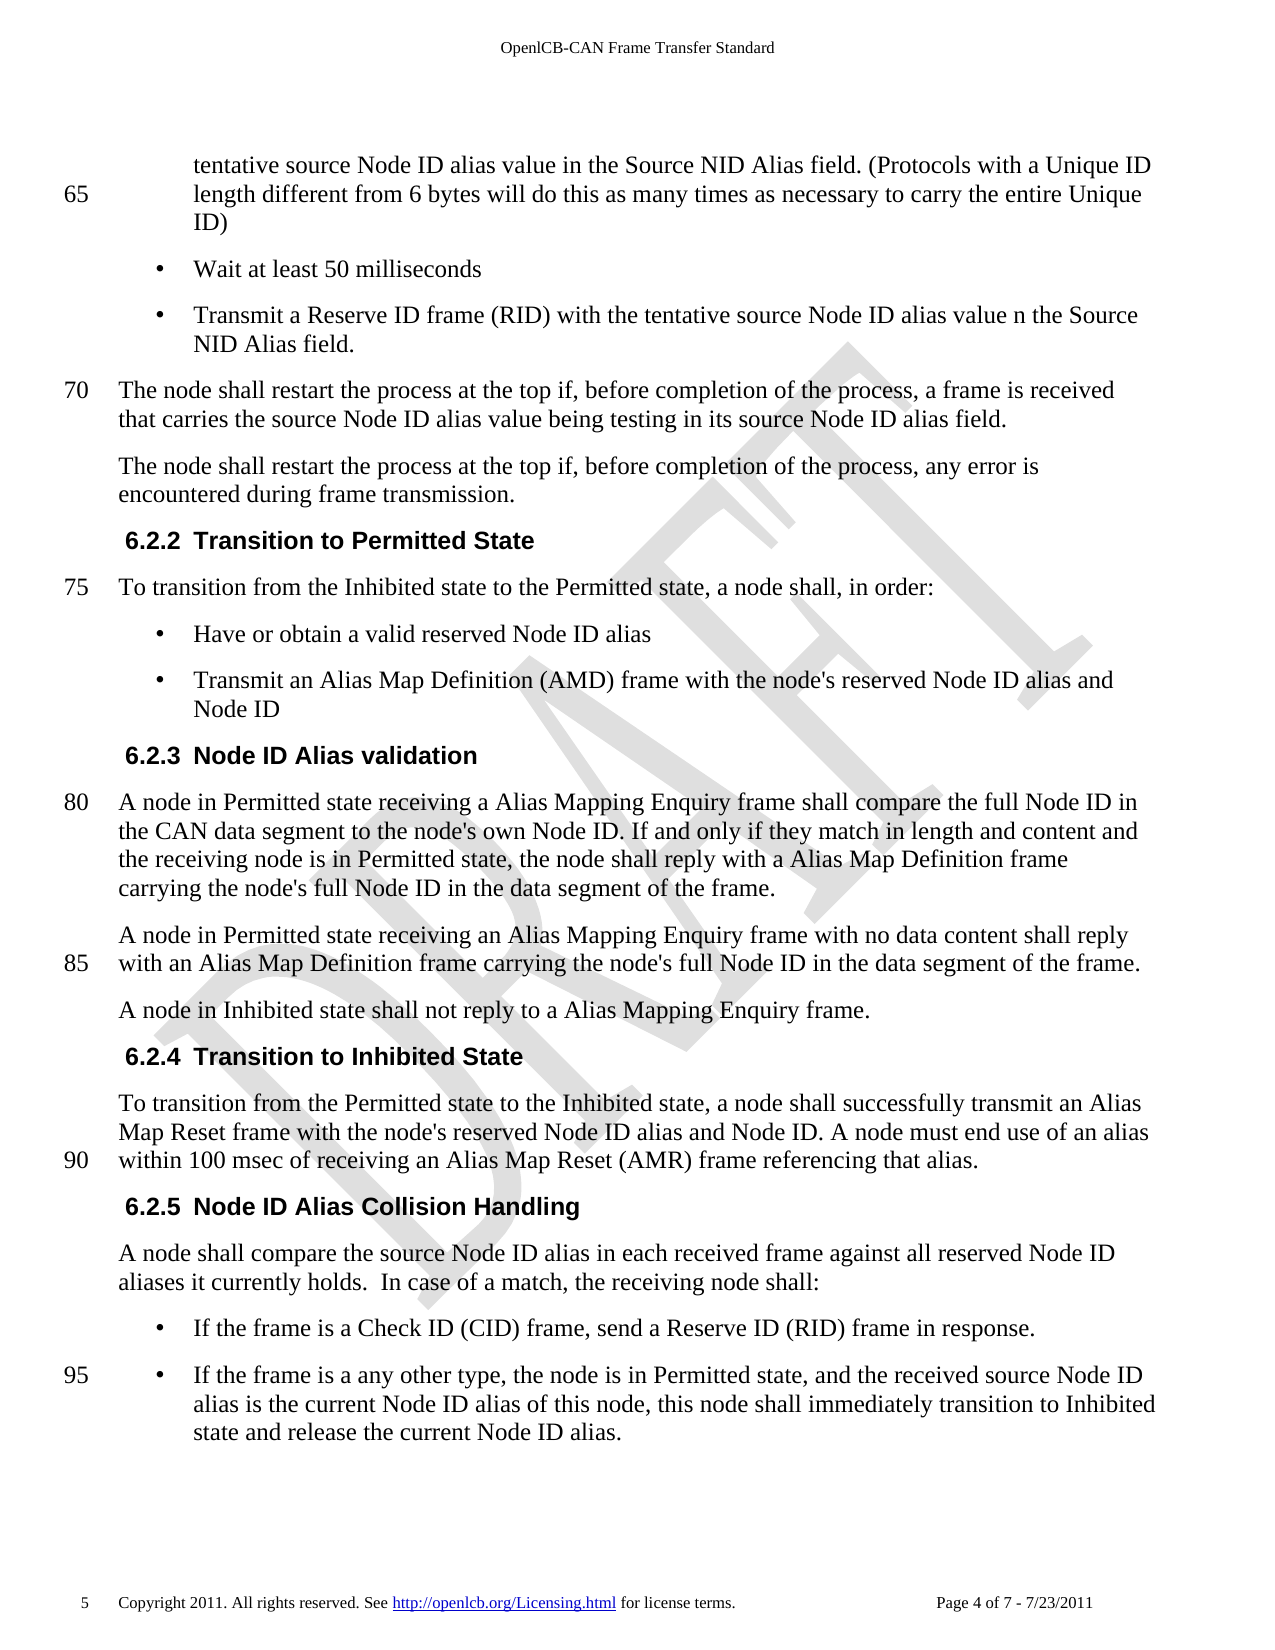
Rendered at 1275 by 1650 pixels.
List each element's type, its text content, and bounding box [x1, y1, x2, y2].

list Transmit an Alias Map Definition (AMD) frame with the node's reserved Node ID alias and Node ID [546, 665, 783, 723]
text To transition from the Permitted state to the Inhibited state, a node shall successfully transmit an Alias Map Reset frame with the node's reserved Node ID alias and Node ID. A node must end use of an alias within 100 msec of receiving an Alias Map Reset (AMR) frame referencing that alias. [481, 1088, 1157, 1174]
subtitle [574, 741, 643, 769]
list [722, 619, 818, 648]
subtitle Node ID Alias validation [118, 741, 573, 769]
subtitle [844, 741, 1157, 769]
text A node in Permitted state receiving a Alias Mapping Enquiry frame shall compare the full Node ID in the CAN data segment to the node's own Node ID. If and only if they match in length and content and the receiving node is in Permitted state, the node shall reply with a Alias Map Definition frame carrying the node's full Node ID in the data segment of the frame. [366, 828, 506, 902]
list If the frame is a Check ID (CID) frame, send a Reserve ID (RID) frame in response. [156, 1313, 1157, 1342]
text To transition from the Inhibited state to the Permitted state, a node shall, in order: [976, 572, 1157, 601]
text A node in Inhibited state shall not reply to a Alias Mapping Enquiry frame. [392, 995, 487, 1024]
text A node in Permitted state receiving an Alias Mapping Enquiry frame with no data content shall reply with an Alias Map Definition frame carrying the node's full Node ID in the data segment of the frame. [426, 920, 515, 977]
text A node in Inhibited state shall not reply to a Alias Mapping Enquiry frame. [214, 995, 375, 1024]
text A node in Inhibited state shall not reply to a Alias Mapping Enquiry frame. [502, 995, 629, 1024]
list Transmit an Alias Map Definition (AMD) frame with the node's reserved Node ID alias and Node ID [798, 665, 1157, 723]
list If the frame is a any other type, the node is in Permitted state, and the received source Node ID alias is the current Node ID alias of this node, this node shall immediately transition to Inhibited state and release the current Node ID alias. [156, 1360, 1157, 1446]
list [824, 619, 1009, 648]
list tentative source Node ID alias value in the Source NID Alias field. (Protocols with a Unique ID length different from 6 bytes will do this as many times as necessary to carry the entire Unique ID) [156, 150, 1157, 236]
list Transmit a Reserve ID frame (RID) with the tentative source Node ID alias value n the Source NID Alias field. [156, 300, 1157, 358]
text A node shall compare the source Node ID alias in each received frame against all reserved Node ID aliases it currently holds. In case of a match, the receiving node shall: [444, 1238, 1157, 1296]
text To transition from the Inhibited state to the Permitted state, a node shall, in order: [118, 572, 661, 601]
text A node in Inhibited state shall not reply to a Alias Mapping Enquiry frame. [118, 995, 192, 1024]
text A node in Permitted state receiving an Alias Mapping Enquiry frame with no data content shall reply with an Alias Map Definition frame carrying the node's full Node ID in the data segment of the frame. [118, 920, 440, 977]
subtitle Node ID Alias Collision Handling [388, 1192, 493, 1221]
text A node in Inhibited state shall not reply to a Alias Mapping Enquiry frame. [716, 995, 1157, 1024]
subtitle [658, 741, 829, 769]
subtitle Node ID Alias Collision Handling [514, 1192, 1157, 1221]
subtitle Node ID Alias Collision Handling [118, 1192, 374, 1221]
list Transmit an Alias Map Definition (AMD) frame with the node's reserved Node ID alias and Node ID [156, 665, 541, 723]
subtitle Transition to Inhibited State [118, 1041, 223, 1070]
subtitle Transition to Permitted State [118, 526, 662, 555]
text The node shall restart the process at the top if, before completion of the process, a frame is received that carries the source Node ID alias value being testing in its source Node ID alias field. [118, 376, 812, 433]
text To transition from the Inhibited state to the Permitted state, a node shall, in order: [675, 572, 962, 601]
text To transition from the Permitted state to the Inhibited state, a node shall successfully transmit an Alias Map Reset frame with the node's reserved Node ID alias and Node ID. A node must end use of an alias within 100 msec of receiving an Alias Map Reset (AMR) frame referencing that alias. [118, 1088, 327, 1174]
subtitle Transition to Inhibited State [441, 1041, 533, 1070]
text The node shall restart the process at the top if, before completion of the process, any error is encountered during frame transmission. [118, 451, 766, 508]
list [1023, 619, 1157, 648]
subtitle [672, 526, 916, 555]
text The node shall restart the process at the top if, before completion of the process, a frame is received that carries the source Node ID alias value being testing in its source Node ID alias field. [816, 376, 1157, 433]
text A node in Permitted state receiving a Alias Mapping Enquiry frame shall compare the full Node ID in the CAN data segment to the node's own Node ID. If and only if they match in length and content and the receiving node is in Permitted state, the node shall reply with a Alias Map Definition frame carrying the node's full Node ID in the data segment of the frame. [670, 825, 816, 902]
text A node in Permitted state receiving an Alias Mapping Enquiry frame with no data content shall reply with an Alias Map Definition frame carrying the node's full Node ID in the data segment of the frame. [698, 920, 1157, 977]
text A node shall compare the source Node ID alias in each received frame against all reserved Node ID aliases it currently holds. In case of a match, the receiving node shall: [118, 1238, 429, 1296]
text The node shall restart the process at the top if, before completion of the process, any error is encountered during frame transmission. [757, 451, 869, 508]
text The node shall restart the process at the top if, before completion of the process, any error is encountered during frame transmission. [855, 451, 1157, 508]
text A node in Permitted state receiving a Alias Mapping Enquiry frame shall compare the full Node ID in the CAN data segment to the node's own Node ID. If and only if they match in length and content and the receiving node is in Permitted state, the node shall reply with a Alias Map Definition frame carrying the node's full Node ID in the data segment of the frame. [118, 787, 665, 902]
list Wait at least 50 milliseconds [156, 254, 1157, 283]
list Have or obtain a valid reserved Node ID alias [156, 619, 708, 648]
text To transition from the Permitted state to the Inhibited state, a node shall successfully transmit an Alias Map Reset frame with the node's reserved Node ID alias and Node ID. A node must end use of an alias within 100 msec of receiving an Alias Map Reset (AMR) frame referencing that alias. [284, 1088, 492, 1174]
subtitle [930, 526, 1157, 555]
subtitle Transition to Inhibited State [237, 1041, 423, 1070]
text A node in Permitted state receiving a Alias Mapping Enquiry frame shall compare the full Node ID in the CAN data segment to the node's own Node ID. If and only if they match in length and content and the receiving node is in Permitted state, the node shall reply with a Alias Map Definition frame carrying the node's full Node ID in the data segment of the frame. [726, 787, 1157, 902]
subtitle Transition to Inhibited State [547, 1041, 1157, 1070]
text A node in Permitted state receiving an Alias Mapping Enquiry frame with no data content shall reply with an Alias Map Definition frame carrying the node's full Node ID in the data segment of the frame. [541, 920, 716, 977]
